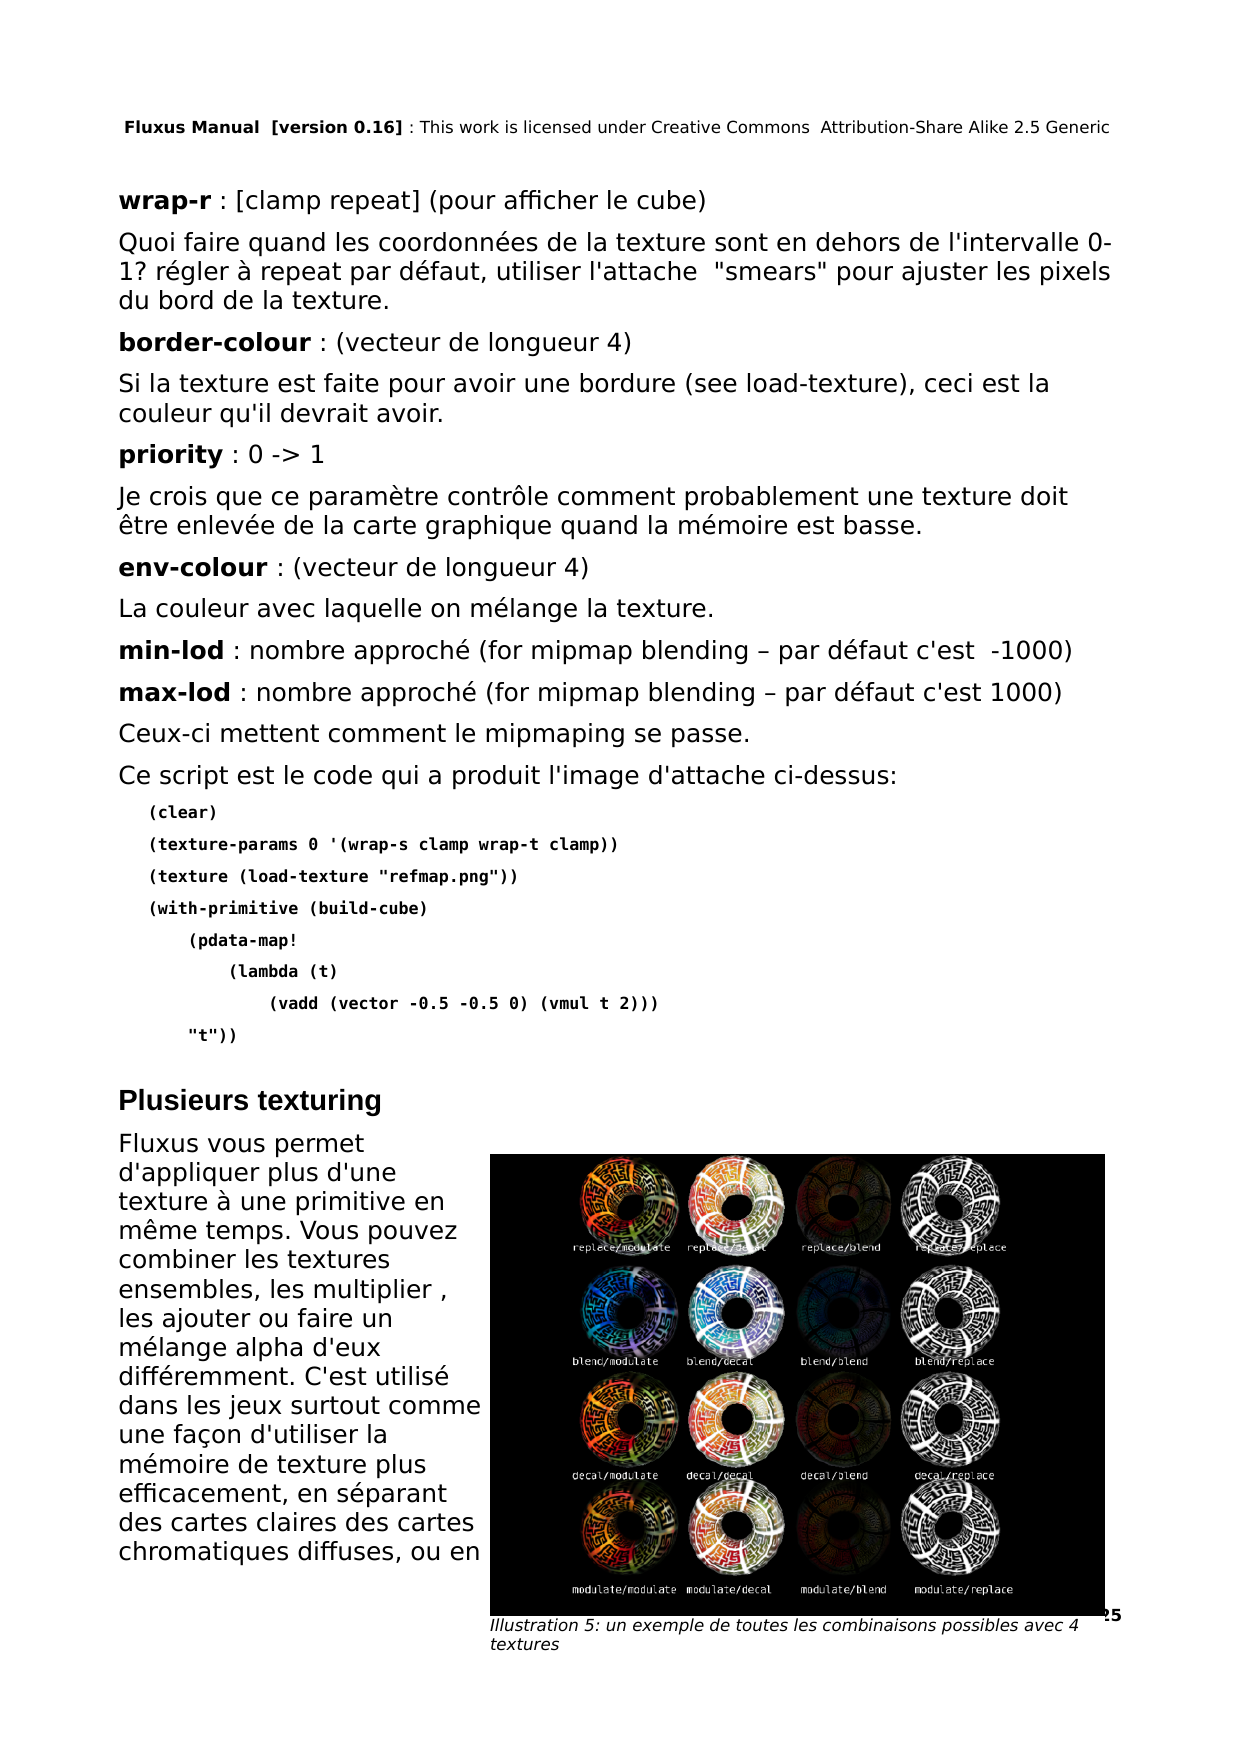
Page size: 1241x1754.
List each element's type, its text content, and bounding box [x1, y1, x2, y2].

text Illustration 5: un exemple de toutes les combinaisons possibles avec 4 textures [490, 1616, 1105, 1655]
text (texture (load-texture "refmap.png")) [148, 867, 1122, 886]
text wrap-r : [clamp repeat] (pour afficher le cube) [118, 186, 1122, 216]
text Ceux-ci mettent comment le mipmaping se passe. [118, 720, 1122, 749]
picture [490, 1154, 1105, 1616]
text Ce script est le code qui a produit l'image d'attache ci-dessus: [118, 761, 1122, 791]
text env-colour : (vecteur de longueur 4) [118, 553, 1122, 582]
text Je crois que ce paramètre contrôle comment probablement une texture doit être enlevée de la carte graphique quand la mémoire est basse. [118, 482, 1122, 541]
subtitle Plusieurs texturing [118, 1083, 1122, 1117]
text border-colour : (vecteur de longueur 4) [118, 328, 1122, 357]
text (vadd (vector -0.5 -0.5 0) (vmul t 2))) [148, 994, 1122, 1014]
text (with-primitive (build-cube) [148, 899, 1122, 918]
text priority : 0 -> 1 [118, 441, 1122, 470]
text Quoi faire quand les coordonnées de la texture sont en dehors de l'intervalle 0-1? régler à repeat par défaut, utiliser l'attache "smears" pour ajuster les pixels du bord de la texture. [118, 228, 1122, 316]
text max-lod : nombre approché (for mipmap blending – par défaut c'est 1000) [118, 678, 1122, 707]
text Fluxus vous permet d'appliquer plus d'une texture à une primitive en même temps. Vous pouvez combiner les textures ensembles, les multiplier , les ajouter ou faire un mélange alpha d'eux différemment. C'est utilisé dans les jeux surtout comme une façon d'utiliser la mémoire de texture plus efficacement, en séparant des cartes claires des cartes chromatiques diffuses, ou en [118, 1129, 1122, 1567]
text Si la texture est faite pour avoir une bordure (see load-texture), ceci est la couleur qu'il devrait avoir. [118, 370, 1122, 428]
text (texture-params 0 '(wrap-s clamp wrap-t clamp)) [148, 835, 1122, 854]
text min-lod : nombre approché (for mipmap blending – par défaut c'est -1000) [118, 636, 1122, 666]
text (lambda (t) [148, 962, 1122, 982]
text (clear) [148, 803, 1122, 822]
text La couleur avec laquelle on mélange la texture. [118, 595, 1122, 624]
text "t")) [148, 1026, 1122, 1046]
text (pdata-map! [148, 931, 1122, 950]
